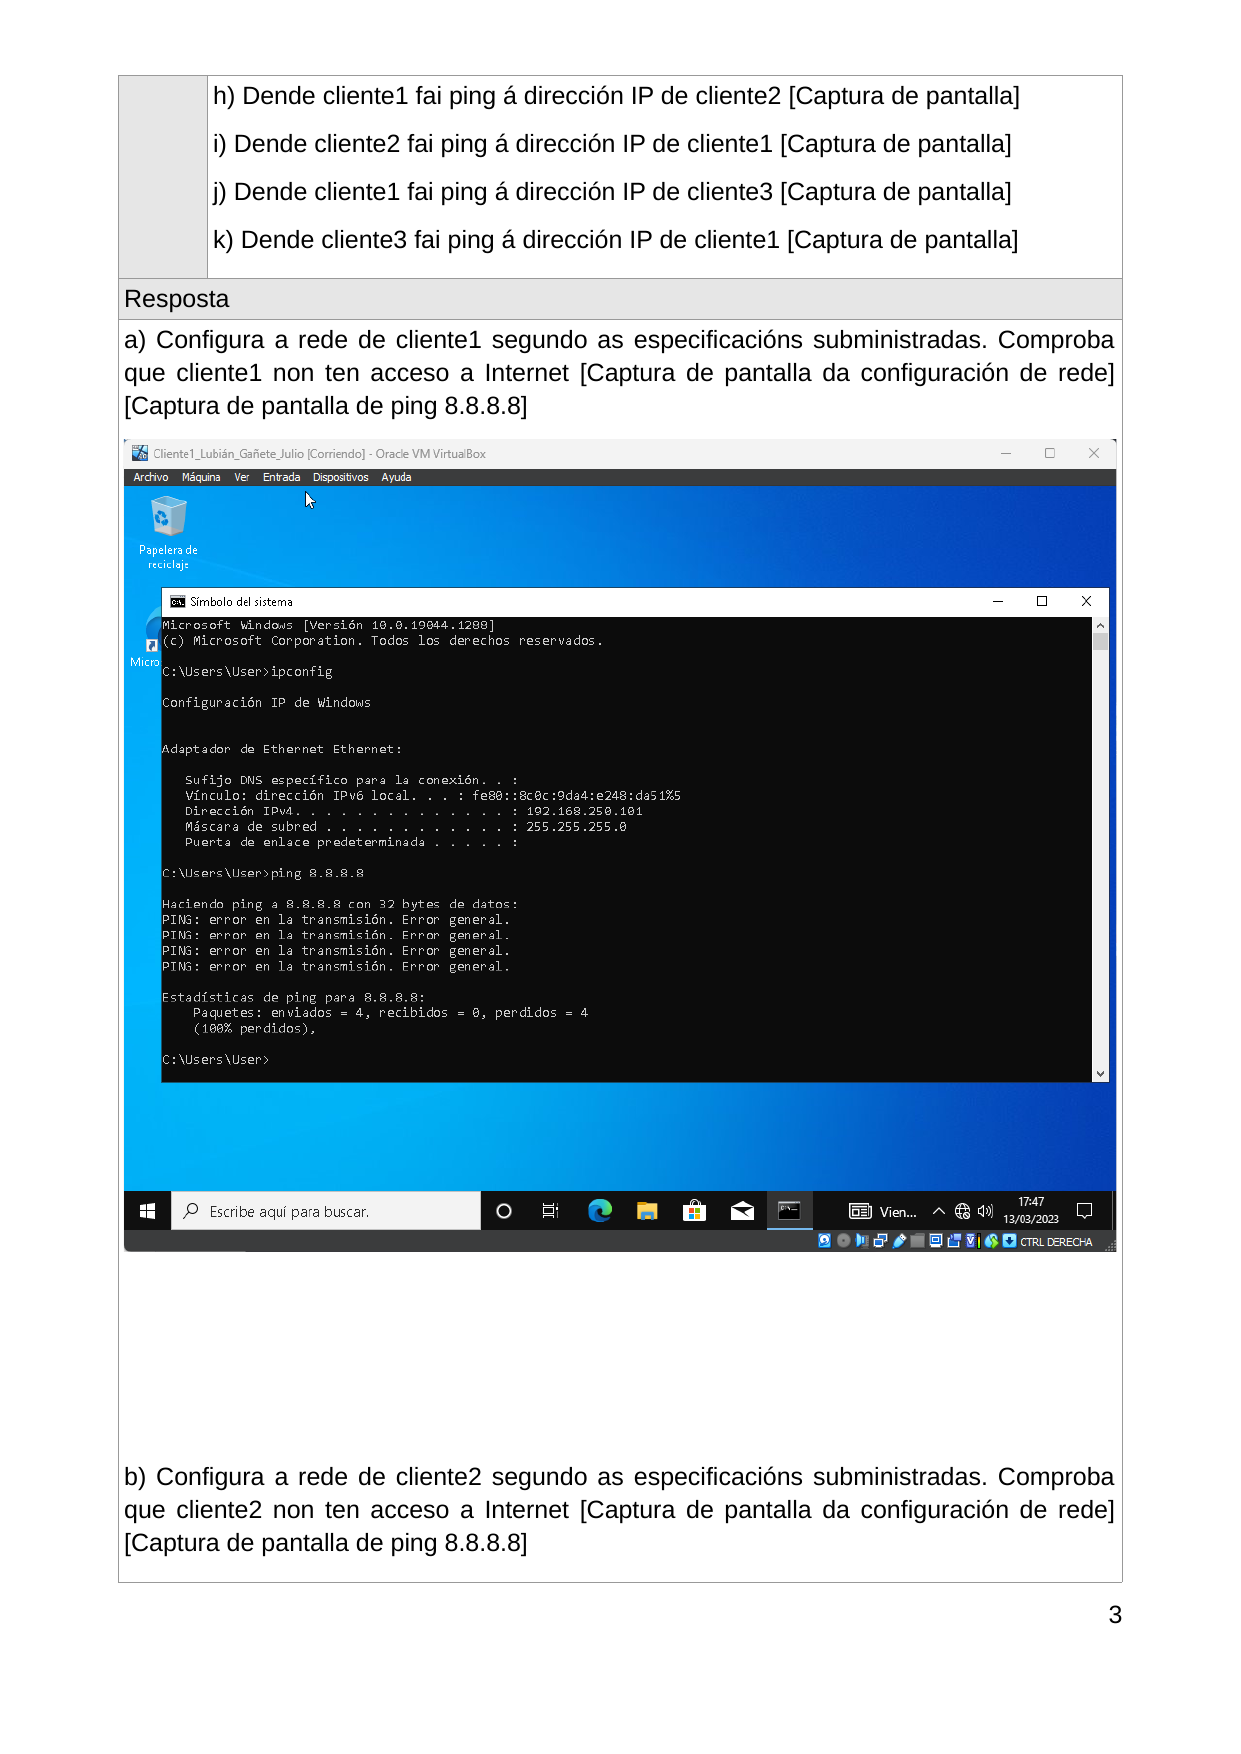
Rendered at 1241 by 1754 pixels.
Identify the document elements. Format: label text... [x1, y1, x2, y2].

table_header h) Dende cliente1 fai ping á dirección IP de cliente2 [Captura de pantalla] i) Dende cliente2 fai ping á dirección IP de cliente1 [Captura de pantalla] j) Dende cliente1 fai ping á dirección IP de cliente3 [Captura de pantalla] k) Dende cliente3 fai ping á dirección IP de cliente1 [Captura de pantalla] [208, 76, 1122, 278]
table_header [119, 76, 207, 278]
table_cell a) Configura a rede de cliente1 segundo as especificacións subministradas. Comproba que cliente1 non ten acceso a Internet [Captura de pantalla da configuración de rede][Captura de pantalla de ping 8.8.8.8] b) Configura a rede de cliente2 segundo as especificacións subministradas. Comproba que cliente2 non ten acceso a Internet [Captura de pantalla da configuración de rede][Captura de pantalla de ping 8.8.8.8] [119, 320, 1122, 1581]
table_cell Resposta [119, 279, 1122, 319]
